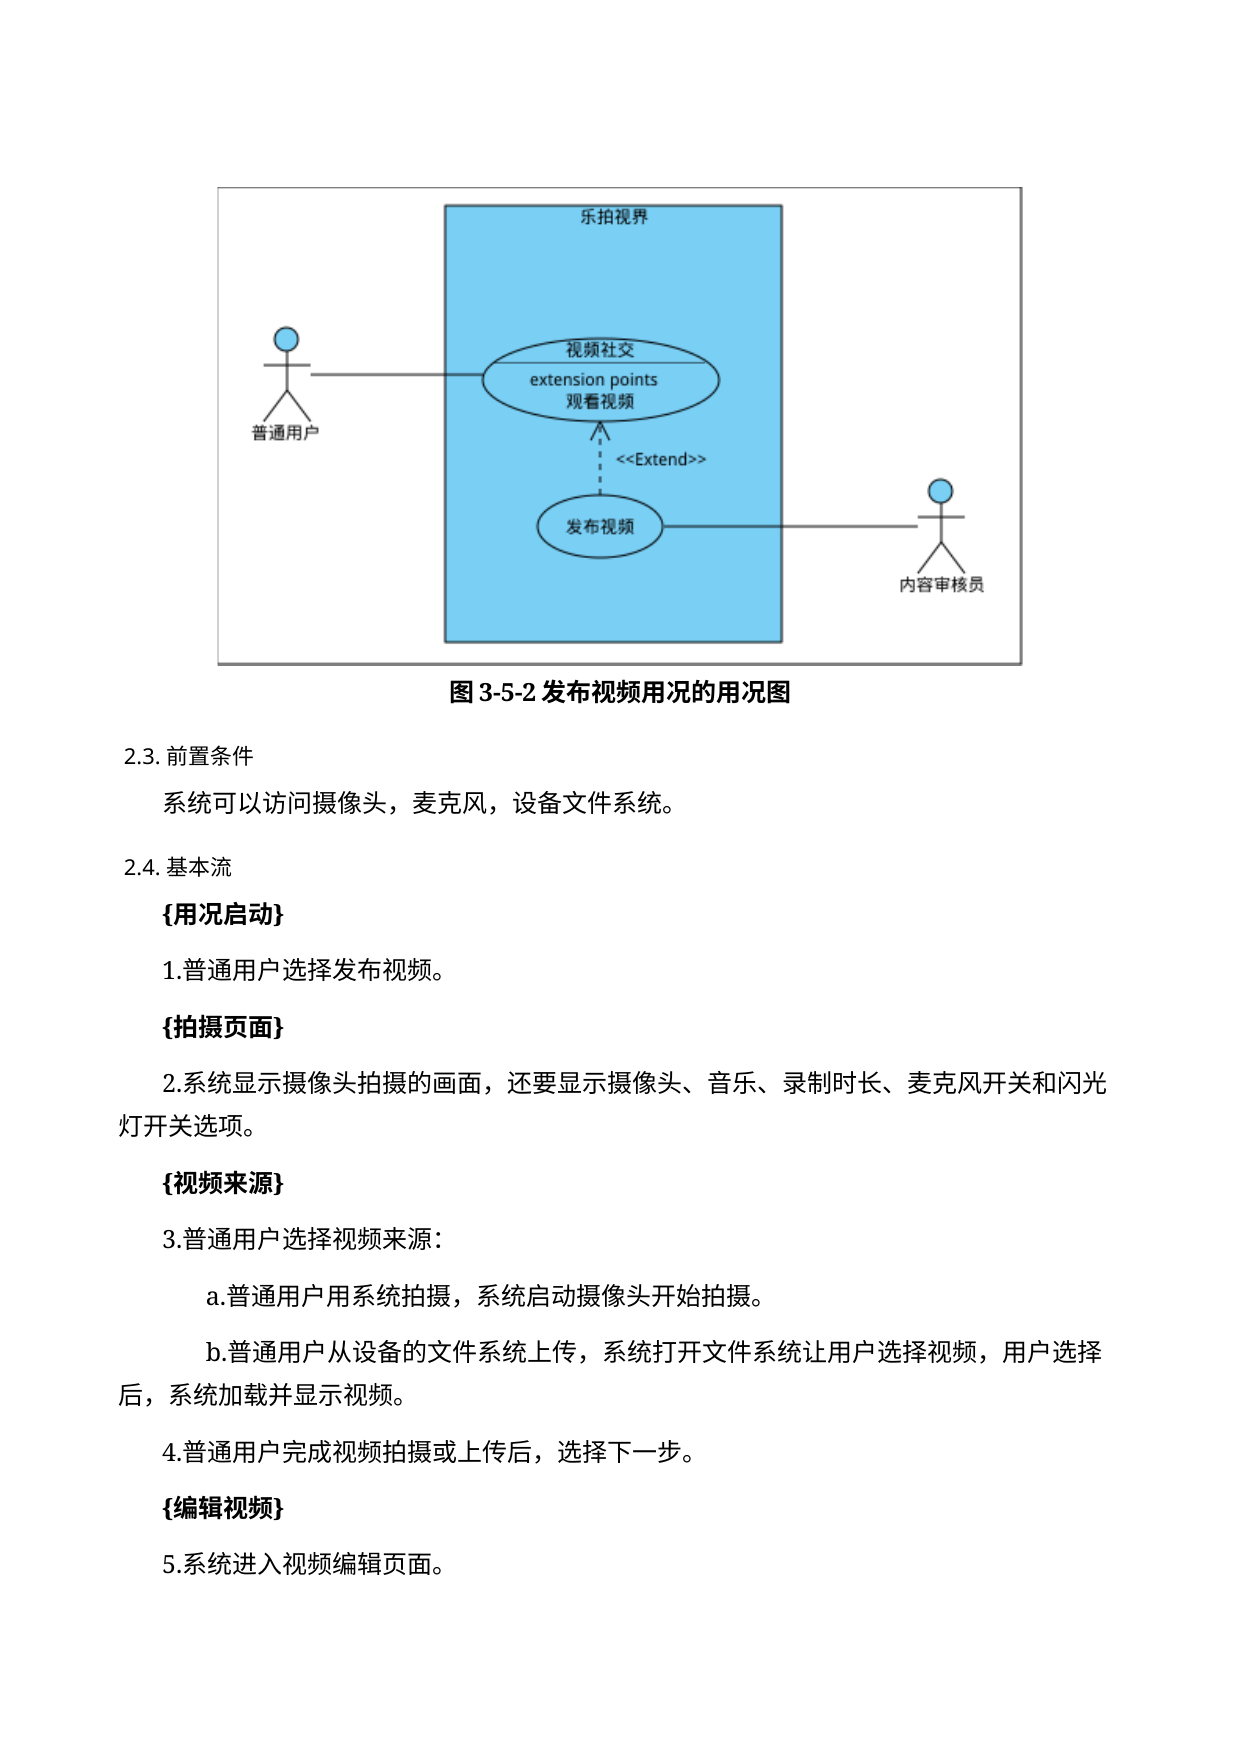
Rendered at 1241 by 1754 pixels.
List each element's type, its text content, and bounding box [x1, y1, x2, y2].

text 系统可以访问摄像头，麦克风，设备文件系统。 [118, 784, 1122, 820]
text {用况启动} [118, 894, 1122, 931]
subtitle 前置条件 [118, 739, 1122, 771]
text 图3-5-2发布视频用况的用况图 [118, 188, 1122, 709]
picture [217, 187, 1023, 666]
text 2.系统显示摄像头拍摄的画面，还要显示摄像头、音乐、录制时长、麦克风开关和闪光灯开关选项。 [118, 1063, 1122, 1143]
text {视频来源} [118, 1163, 1122, 1199]
text b.普通用户从设备的文件系统上传，系统打开文件系统让用户选择视频，用户选择后，系统加载并显示视频。 [118, 1332, 1122, 1412]
text 5.系统进入视频编辑页面。 [118, 1545, 1122, 1581]
text 4.普通用户完成视频拍摄或上传后，选择下一步。 [118, 1432, 1122, 1468]
text a.普通用户用系统拍摄，系统启动摄像头开始拍摄。 [118, 1276, 1122, 1312]
subtitle 基本流 [118, 850, 1122, 882]
text 3.普通用户选择视频来源： [118, 1219, 1122, 1256]
text {拍摄页面} [118, 1007, 1122, 1043]
text 1.普通用户选择发布视频。 [118, 951, 1122, 987]
text {编辑视频} [118, 1488, 1122, 1525]
